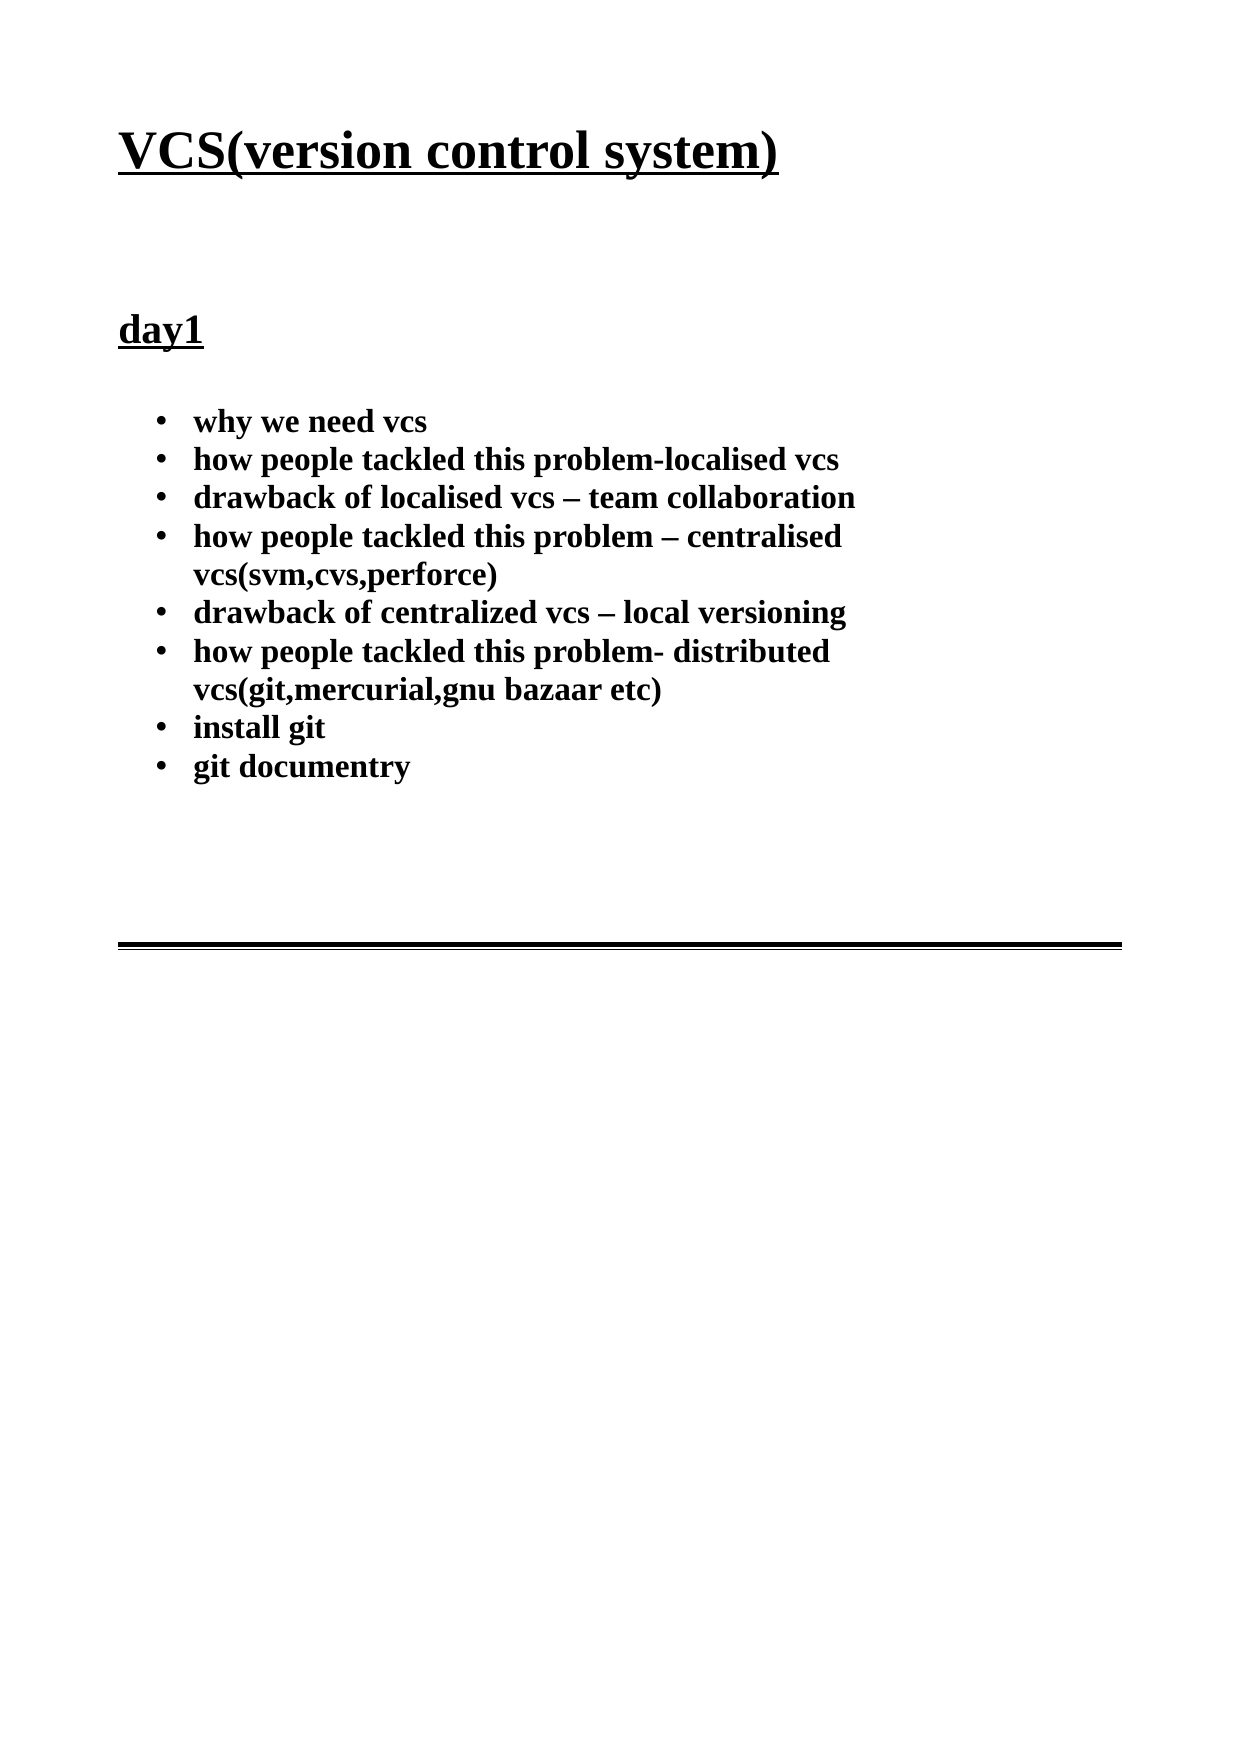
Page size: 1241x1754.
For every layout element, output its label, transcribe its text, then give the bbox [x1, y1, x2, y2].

list drawback of centralized vcs – local versioning [156, 592, 1122, 631]
list how people tackled this problem – centralised vcs(svm,cvs,perforce) [156, 516, 1122, 592]
list why we need vcs [156, 401, 1122, 439]
list install git [156, 707, 1122, 746]
list how people tackled this problem- distributed vcs(git,mercurial,gnu bazaar etc) [156, 631, 1122, 707]
list how people tackled this problem-localised vcs [156, 439, 1122, 477]
text VCS(version control system) [118, 118, 1122, 180]
list git documentry [156, 746, 1122, 784]
text day1 [118, 305, 1122, 353]
list drawback of localised vcs – team collaboration [156, 477, 1122, 516]
